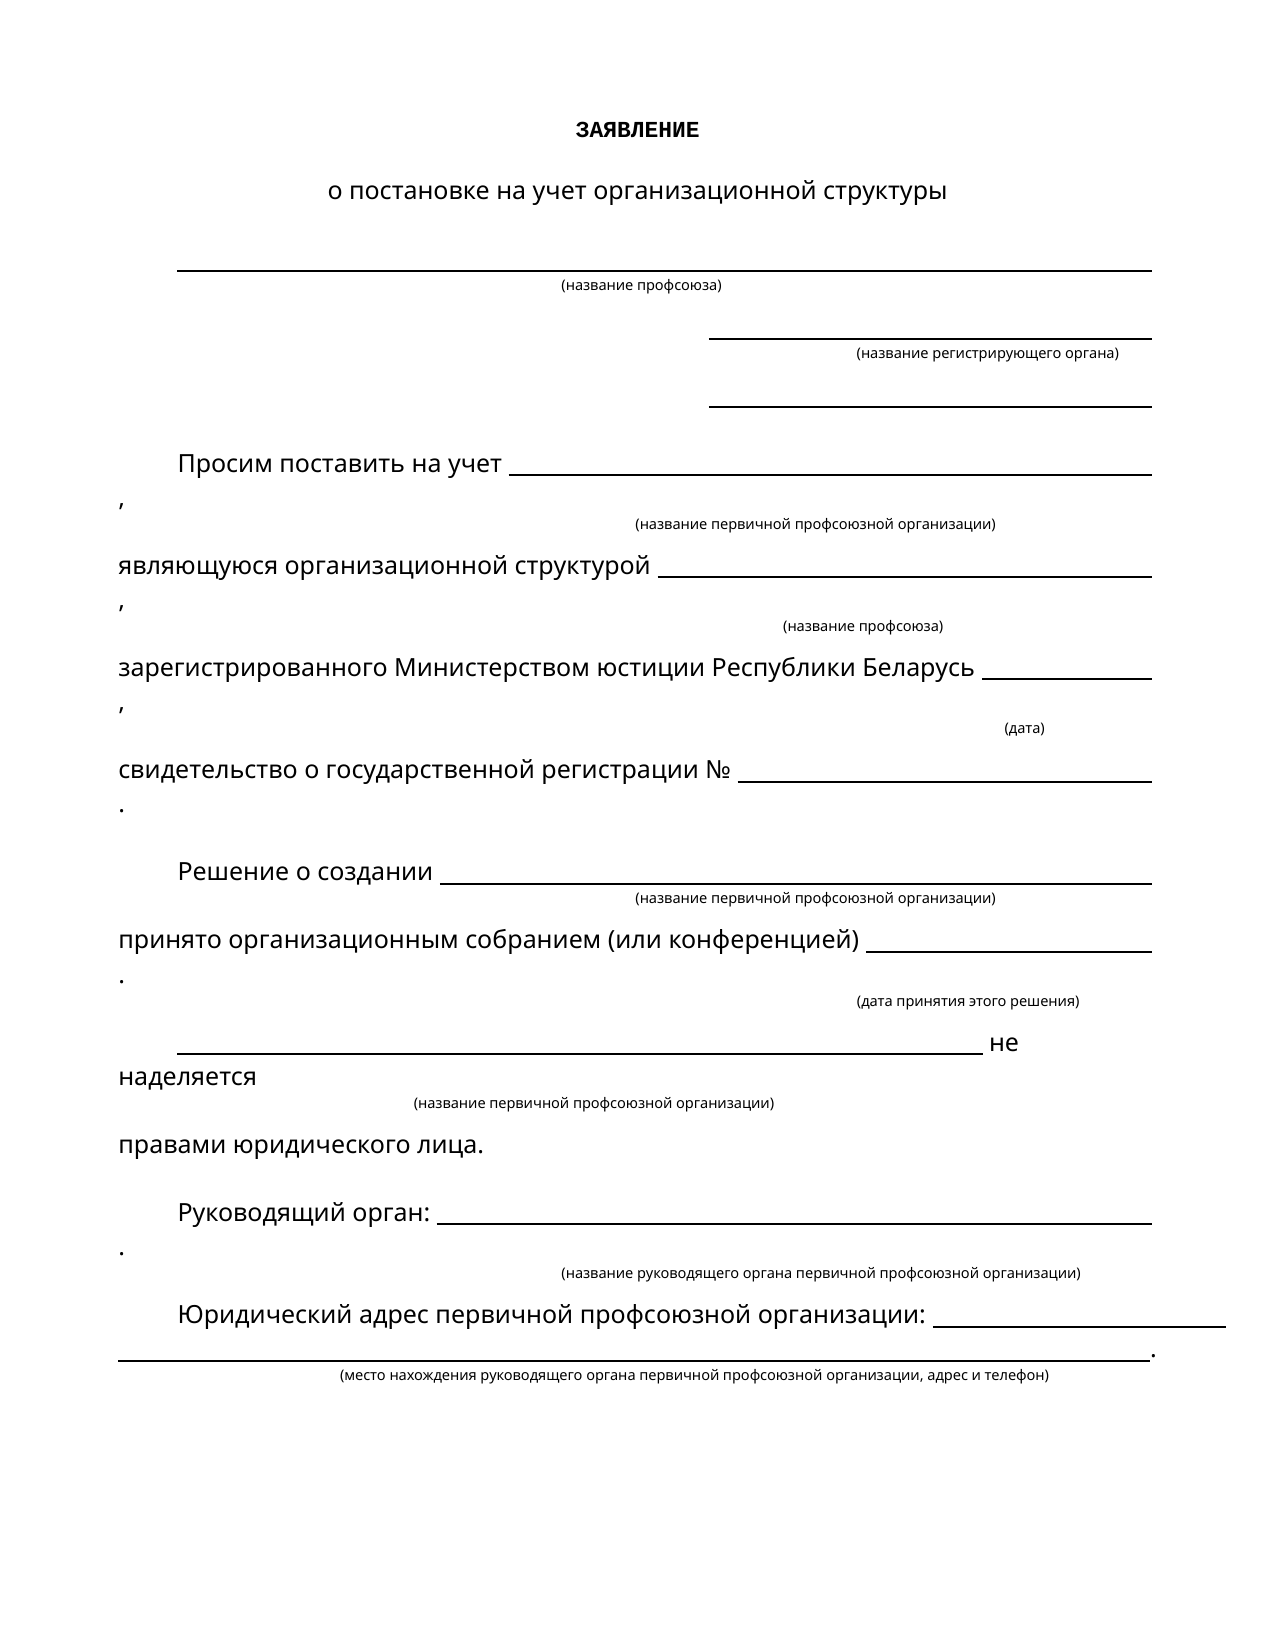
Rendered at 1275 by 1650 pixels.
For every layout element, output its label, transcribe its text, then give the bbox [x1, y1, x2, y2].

text (дата принятия этого решения) [118, 990, 1157, 1024]
text Просим поставить на учет , [118, 445, 1157, 513]
text Руководящий орган: . [118, 1195, 1157, 1263]
text Решение о создании (название первичной профсоюзной организации) [118, 854, 1157, 922]
text о постановке на учет организационной структуры [118, 173, 1157, 207]
text (место нахождения руководящего органа первичной профсоюзной организации, адрес и телефон) [118, 1365, 1157, 1399]
text (название профсоюза) [118, 275, 1157, 309]
text . [118, 1331, 1157, 1365]
text (название профсоюза) [118, 616, 1157, 650]
text принято организационным собранием (или конференцией) . [118, 922, 1157, 990]
text (название регистрирующего органа) [339, 343, 1157, 377]
text являющуюся организационной структурой , [118, 547, 1157, 616]
text свидетельство о государственной регистрации № . [118, 752, 1157, 820]
text (название руководящего органа первичной профсоюзной организации) [118, 1263, 1157, 1297]
text Юридический адрес первичной профсоюзной организации: [118, 1297, 1157, 1331]
text (название первичной профсоюзной организации) [118, 513, 1157, 547]
text (название первичной профсоюзной организации) [118, 1092, 1157, 1127]
text правами юридического лица. [118, 1127, 1157, 1161]
text (дата) [118, 718, 1157, 752]
text зарегистрированного Министерством юстиции Республики Беларусь , [118, 650, 1157, 718]
text не наделяется [118, 1024, 1157, 1092]
text ЗАЯВЛЕНИЕ [118, 118, 1157, 144]
